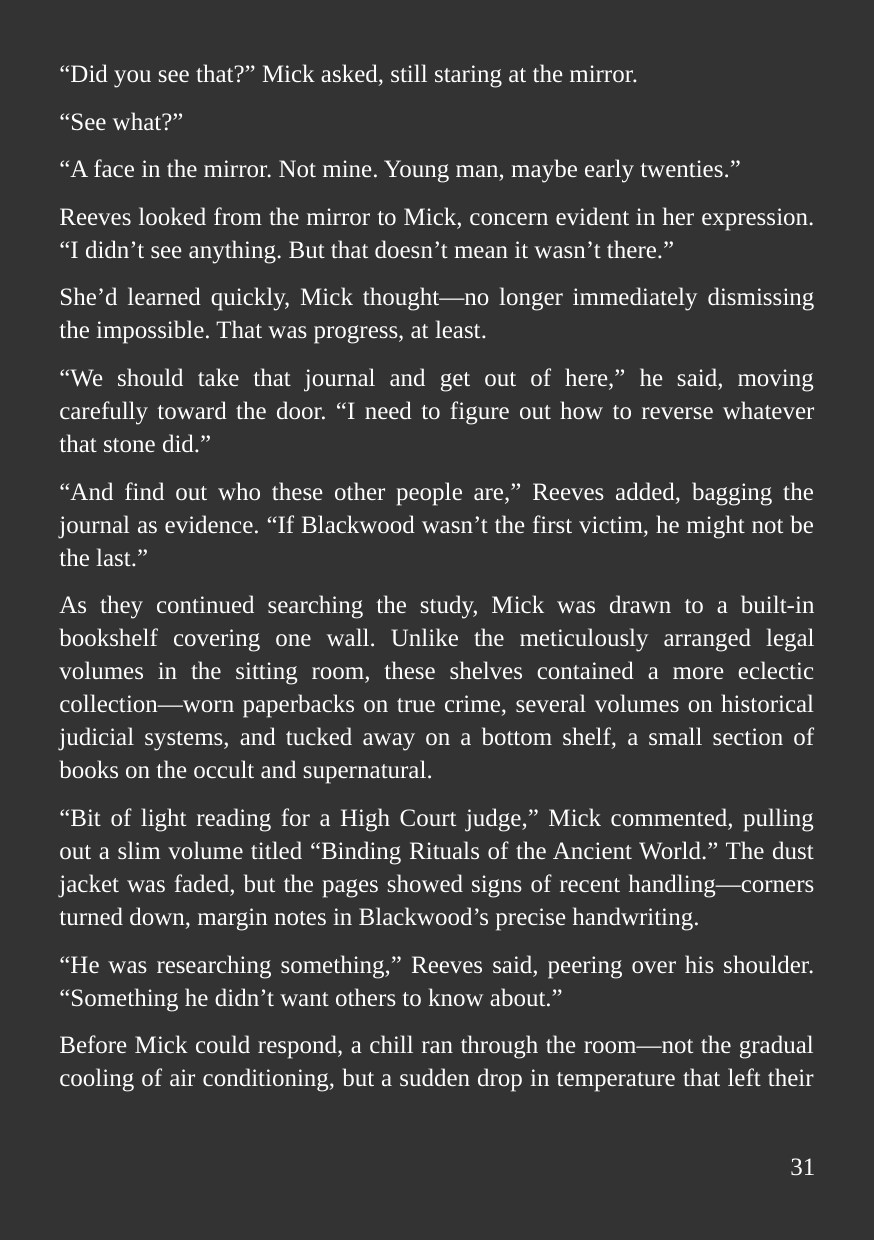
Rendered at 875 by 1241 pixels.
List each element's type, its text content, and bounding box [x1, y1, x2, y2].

text As they continued searching the study, Mick was drawn to a built-in bookshelf covering one wall. Unlike the meticulously arranged legal volumes in the sitting room, these shelves contained a more eclectic collection—worn paperbacks on true crime, several volumes on historical judicial systems, and tucked away on a bottom shelf, a small section of books on the occult and supernatural. [59, 590, 815, 784]
text “A face in the mirror. Not mine. Young man, maybe early twenties.” [59, 154, 815, 183]
text She’d learned quickly, Mick thought—no longer immediately dismissing the impossible. That was progress, at least. [59, 282, 815, 344]
text “And find out who these other people are,” Reeves added, bagging the journal as evidence. “If Blackwood wasn’t the first victim, he might not be the last.” [59, 477, 815, 572]
text “See what?” [59, 107, 815, 135]
text “Bit of light reading for a High Court judge,” Mick commented, pulling out a slim volume titled “Binding Rituals of the Ancient World.” The dust jacket was faded, but the pages showed signs of recent handling—corners turned down, margin notes in Blackwood’s precise handwriting. [59, 803, 815, 931]
text Before Mick could respond, a chill ran through the room—not the gradual cooling of air conditioning, but a sudden drop in temperature that left their [59, 1030, 815, 1092]
text Reeves looked from the mirror to Mick, concern evident in her expression. “I didn’t see anything. But that doesn’t mean it wasn’t there.” [59, 202, 815, 264]
text “Did you see that?” Mick asked, still staring at the mirror. [59, 59, 815, 88]
text “He was researching something,” Reeves said, peering over his shoulder. “Something he didn’t want others to know about.” [59, 950, 815, 1012]
text “We should take that journal and get out of here,” he said, moving carefully toward the door. “I need to figure out how to reverse whatever that stone did.” [59, 363, 815, 458]
